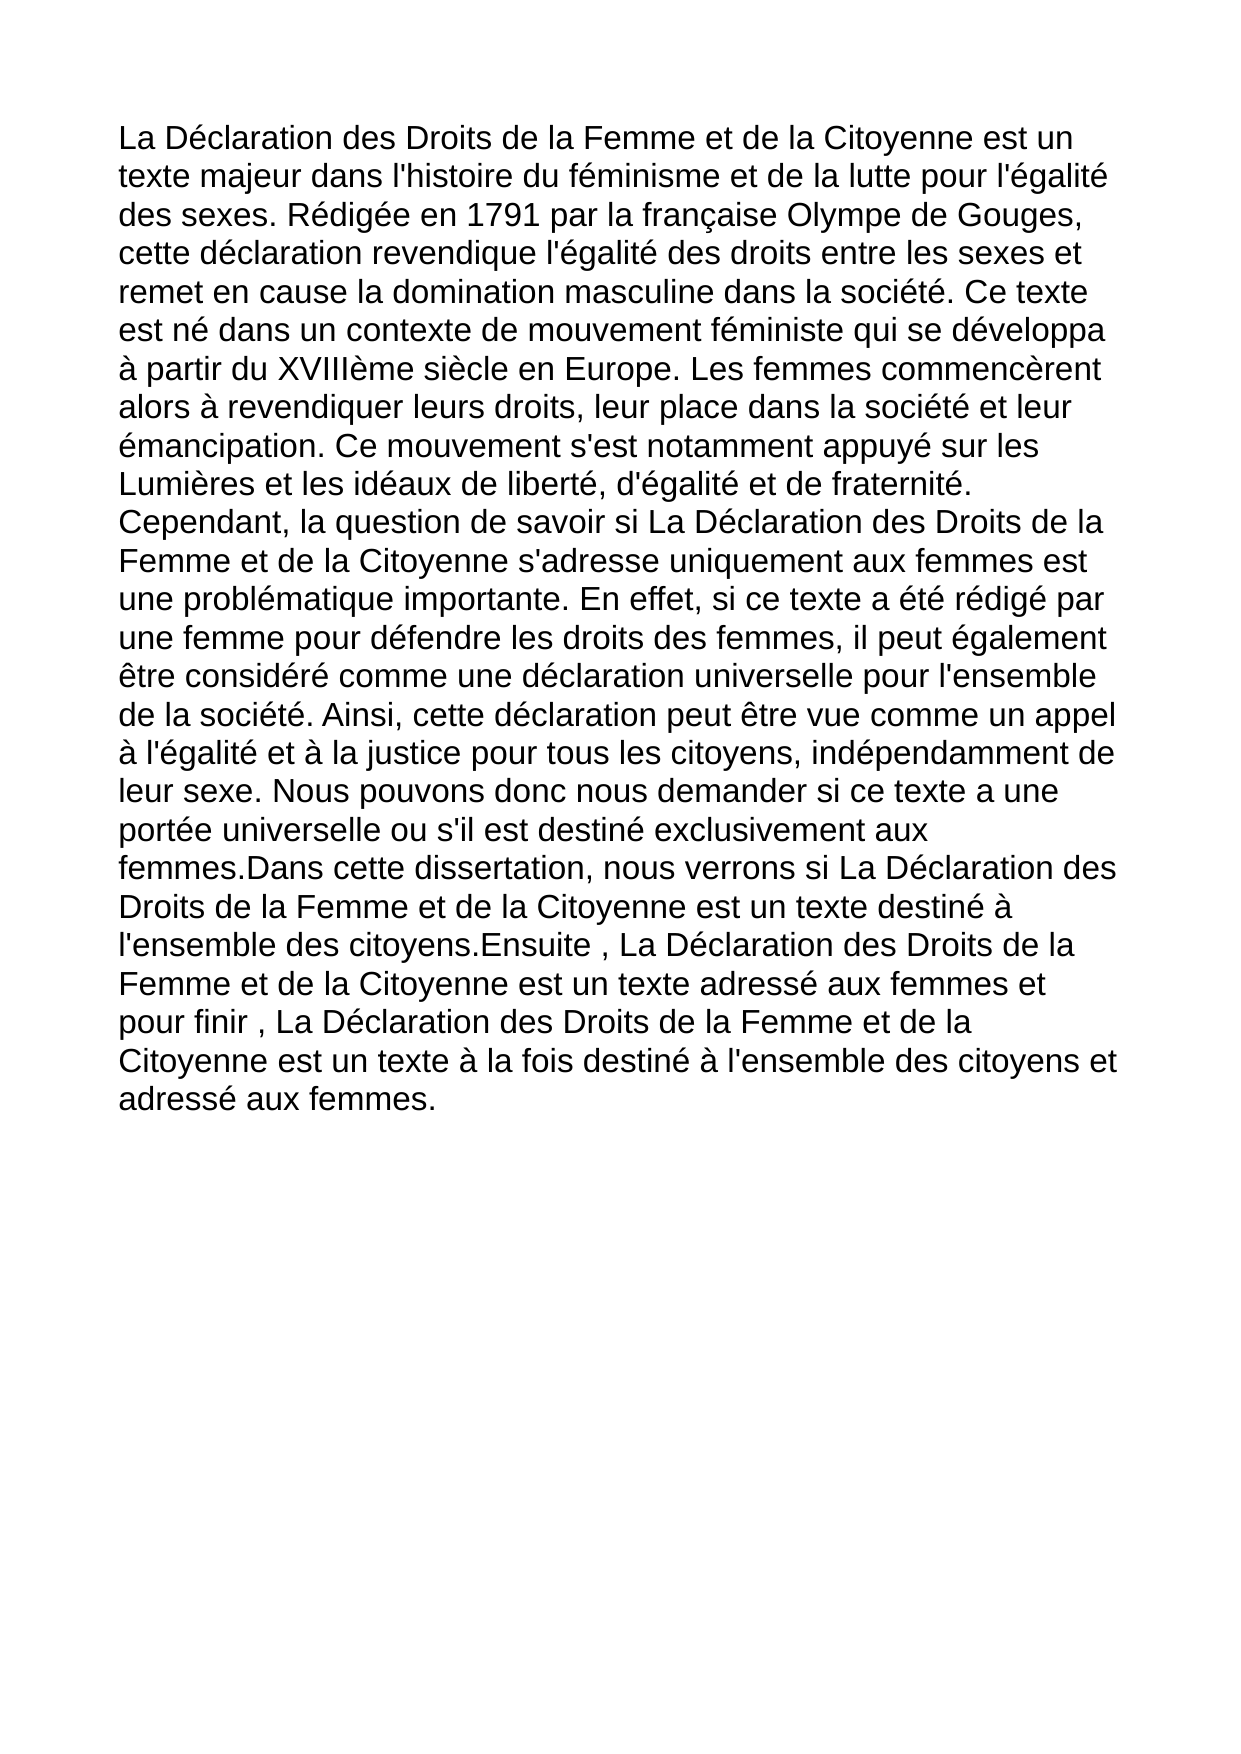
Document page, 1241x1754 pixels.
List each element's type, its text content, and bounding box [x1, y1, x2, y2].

text La Déclaration des Droits de la Femme et de la Citoyenne est un texte majeur dans l'histoire du féminisme et de la lutte pour l'égalité des sexes. Rédigée en 1791 par la française Olympe de Gouges, cette déclaration revendique l'égalité des droits entre les sexes et remet en cause la domination masculine dans la société. Ce texte est né dans un contexte de mouvement féministe qui se développa à partir du XVIIIème siècle en Europe. Les femmes commencèrent alors à revendiquer leurs droits, leur place dans la société et leur émancipation. Ce mouvement s'est notamment appuyé sur les Lumières et les idéaux de liberté, d'égalité et de fraternité. Cependant, la question de savoir si La Déclaration des Droits de la Femme et de la Citoyenne s'adresse uniquement aux femmes est une problématique importante. En effet, si ce texte a été rédigé par une femme pour défendre les droits des femmes, il peut également être considéré comme une déclaration universelle pour l'ensemble de la société. Ainsi, cette déclaration peut être vue comme un appel à l'égalité et à la justice pour tous les citoyens, indépendamment de leur sexe. Nous pouvons donc nous demander si ce texte a une portée universelle ou s'il est destiné exclusivement aux femmes.Dans cette dissertation, nous verrons si La Déclaration des Droits de la Femme et de la Citoyenne est un texte destiné à l'ensemble des citoyens.Ensuite , La Déclaration des Droits de la Femme et de la Citoyenne est un texte adressé aux femmes et pour finir , La Déclaration des Droits de la Femme et de la Citoyenne est un texte à la fois destiné à l'ensemble des citoyens et adressé aux femmes. [118, 118, 1122, 1117]
